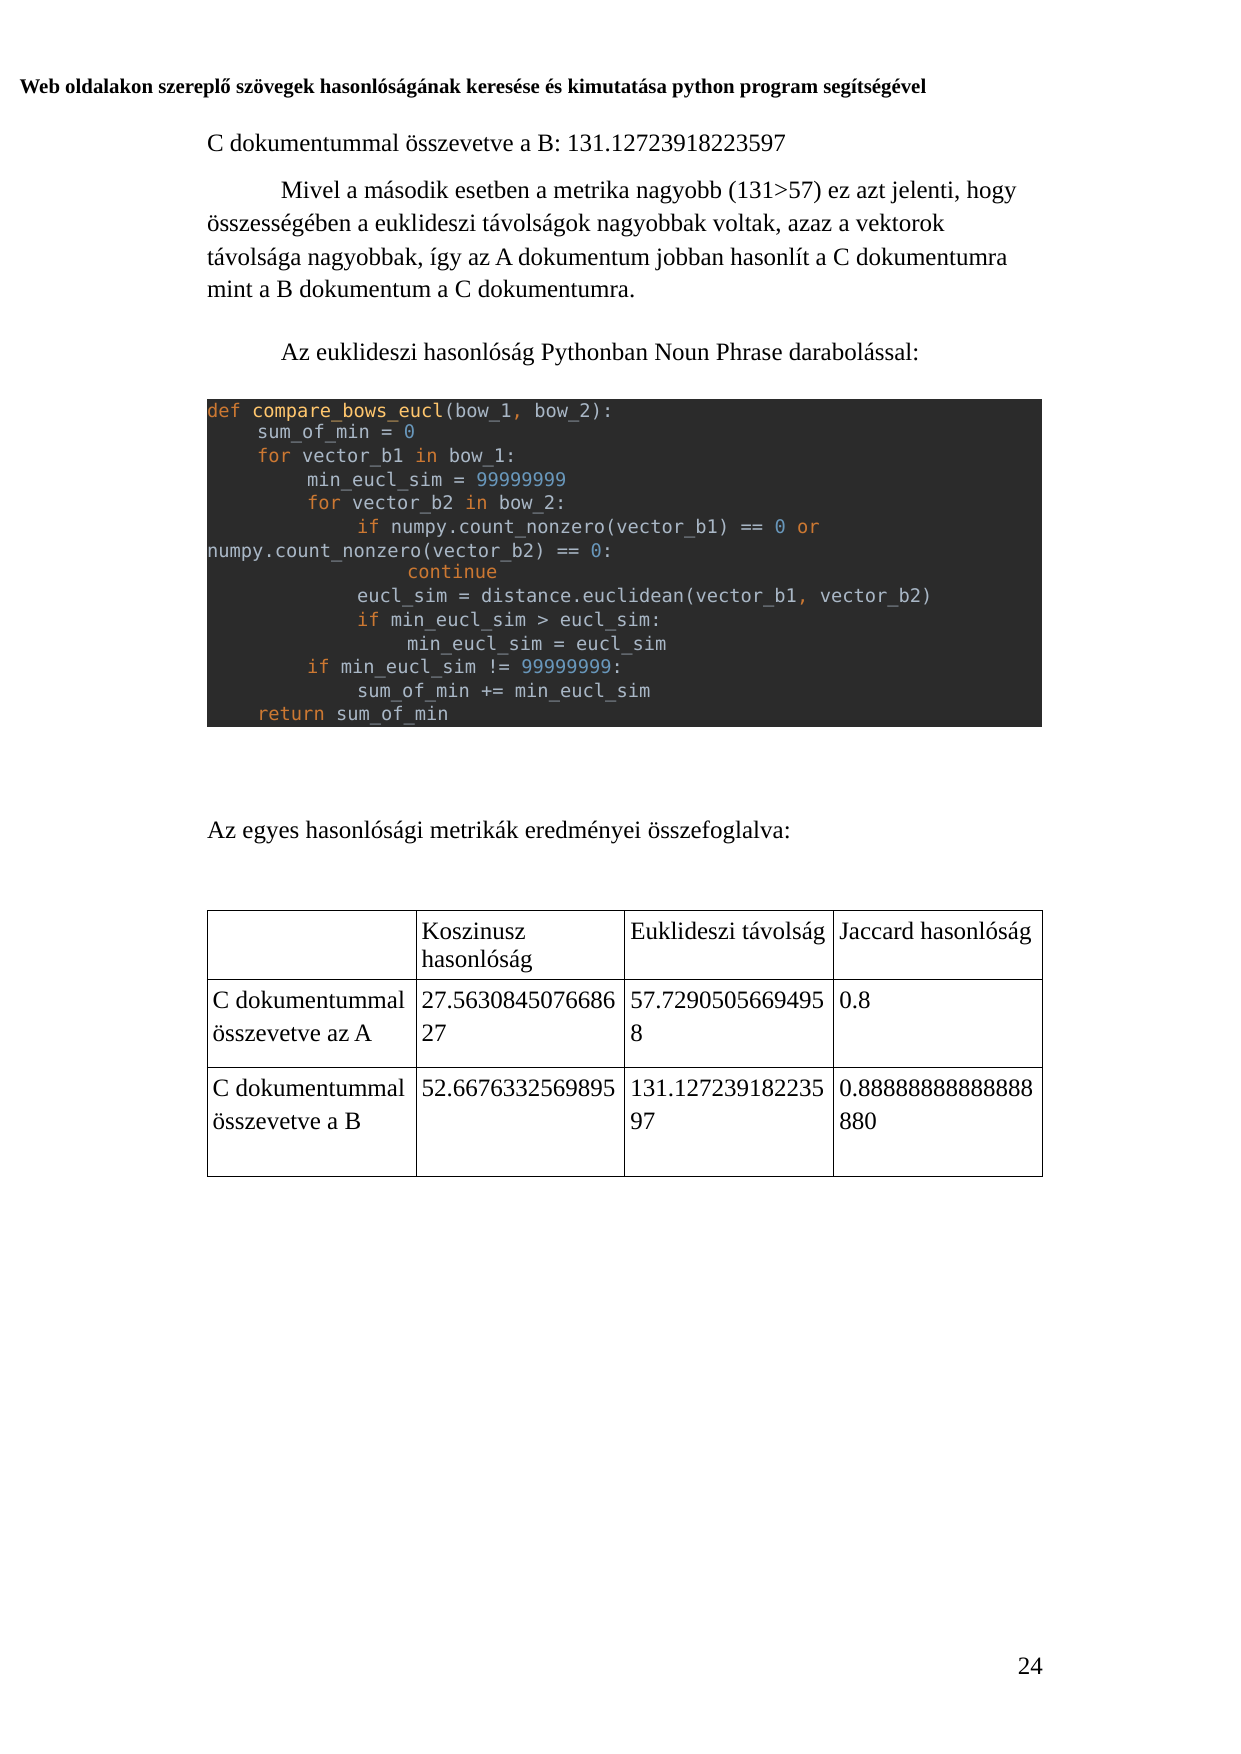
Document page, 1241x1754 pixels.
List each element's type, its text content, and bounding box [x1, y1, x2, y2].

text if min_eucl_sim > eucl_sim: [207, 609, 1042, 632]
text sum_of_min += min_eucl_sim [207, 680, 1042, 703]
text return sum_of_min [207, 703, 1042, 727]
table_cell 57.72905056694958 [625, 980, 833, 1067]
table_header Euklideszi távolság [625, 911, 833, 979]
table_cell 0.88888888888888880 [834, 1068, 1042, 1176]
text min_eucl_sim = 99999999 [207, 469, 1042, 492]
text sum_of_min = 0 [207, 421, 1042, 445]
table_cell C dokumentummal összevetve az A [208, 980, 416, 1067]
text for vector_b2 in bow_2: [207, 492, 1042, 516]
text def compare_bows_eucl(bow_1, bow_2): [207, 399, 1042, 421]
table_header Jaccard hasonlóság [834, 911, 1042, 979]
text eucl_sim = distance.euclidean(vector_b1, vector_b2) [207, 585, 1042, 609]
text C dokumentummal összevetve a B: 131.12723918223597 [207, 128, 1042, 157]
text if min_eucl_sim != 99999999: [207, 656, 1042, 680]
table_cell 0.8 [834, 980, 1042, 1067]
text Mivel a második esetben a metrika nagyobb (131>57) ez azt jelenti, hogy összességében a euklideszi távolságok nagyobbak voltak, azaz a vektorok távolsága nagyobbak, így az A dokumentum jobban hasonlít a C dokumentumra mint a B dokumentum a C dokumentumra. [207, 176, 1042, 303]
table_cell C dokumentummal összevetve a B [208, 1068, 416, 1176]
text min_eucl_sim = eucl_sim [207, 632, 1042, 656]
text if numpy.count_nonzero(vector_b1) == 0 or numpy.count_nonzero(vector_b2) == 0: [207, 516, 1042, 562]
text for vector_b1 in bow_1: [207, 445, 1042, 469]
table_header [208, 911, 416, 979]
table_cell 52.6676332569895 [417, 1068, 624, 1176]
table_header Koszinusz hasonlóság [417, 911, 624, 979]
text continue [207, 562, 1042, 585]
text Az euklideszi hasonlóság Pythonban Noun Phrase darabolással: [207, 337, 1042, 366]
text Az egyes hasonlósági metrikák eredményei összefoglalva: [207, 815, 1042, 843]
table_cell 27.563084507668627 [417, 980, 624, 1067]
table_cell 131.12723918223597 [625, 1068, 833, 1176]
